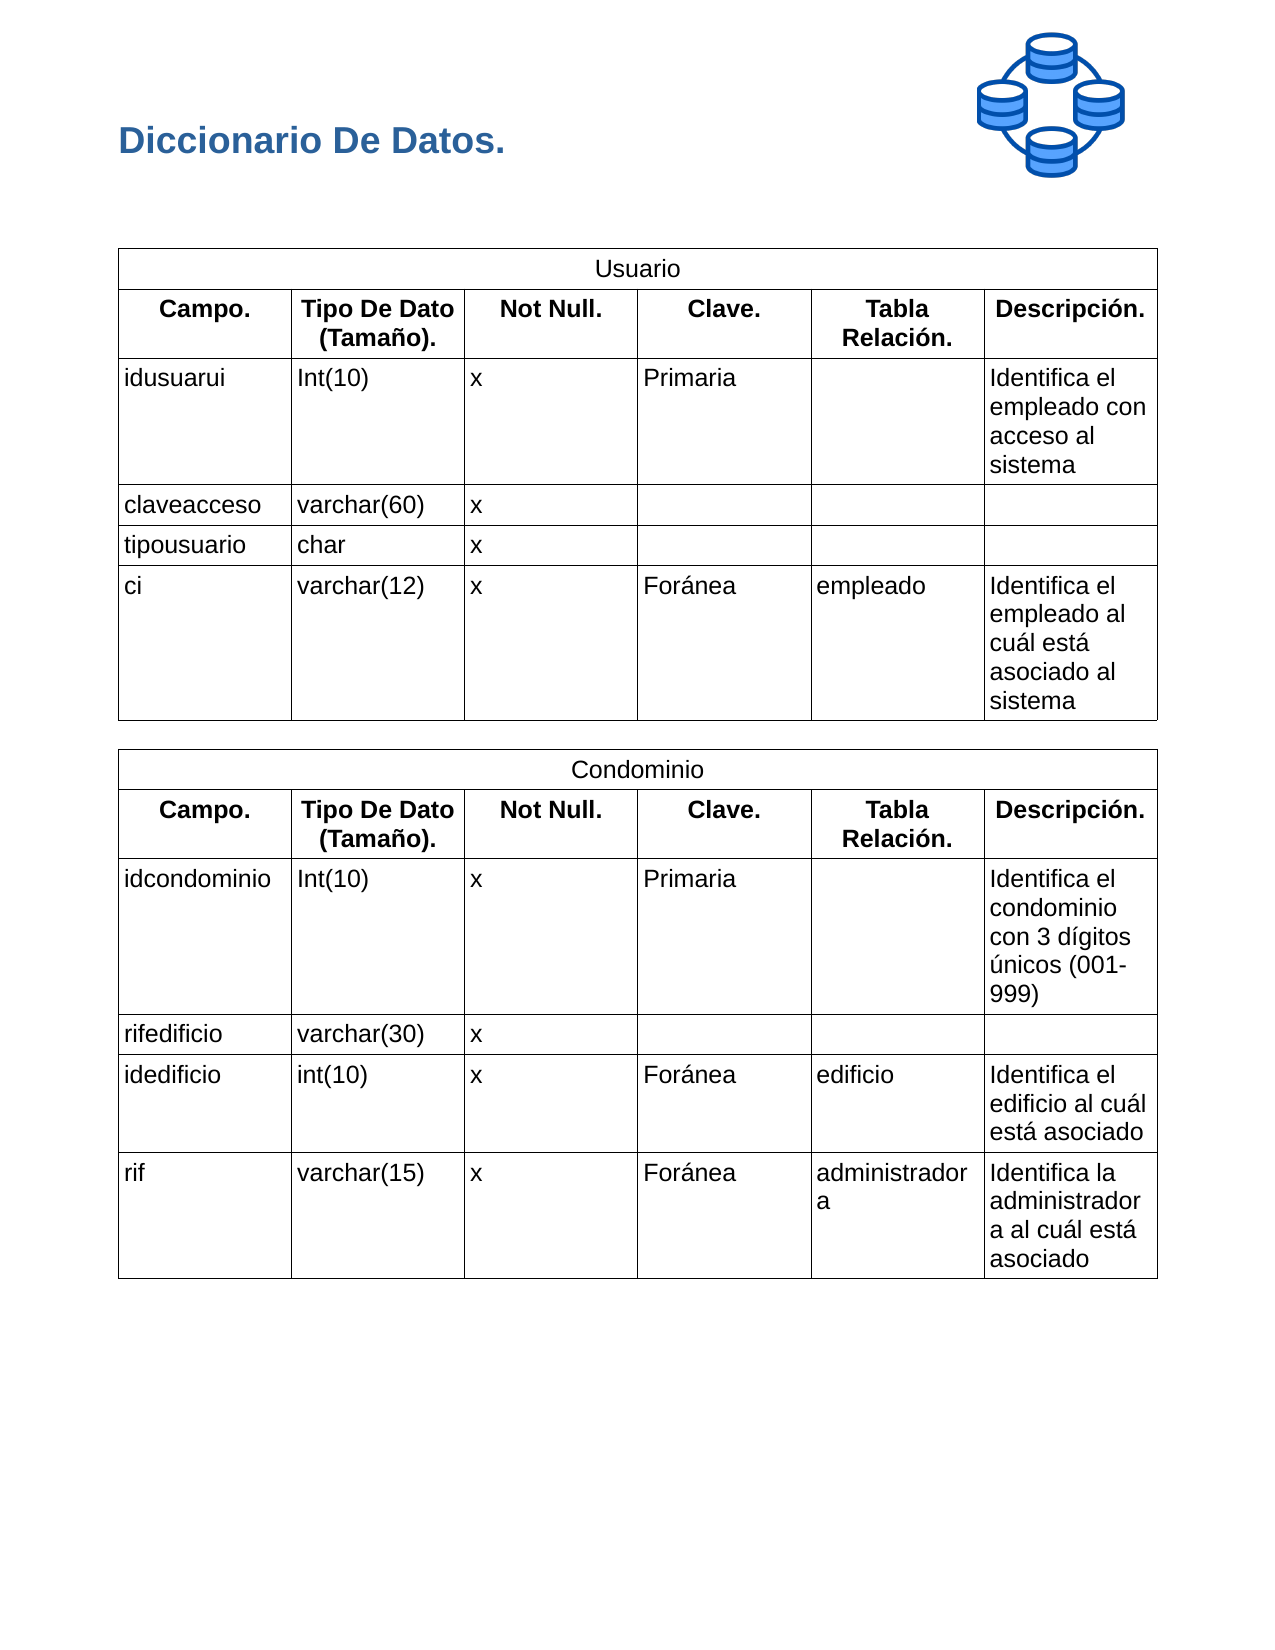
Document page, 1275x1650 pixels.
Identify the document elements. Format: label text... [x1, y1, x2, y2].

table_cell Descripción. [985, 290, 1157, 358]
table_cell x [465, 526, 637, 565]
table_cell [812, 359, 984, 484]
table_cell x [465, 566, 637, 720]
table_cell x [465, 859, 637, 1014]
table_cell Tipo De Dato (Tamaño). [292, 290, 464, 358]
table_cell x [465, 1055, 637, 1152]
table_cell Identifica el condominio con 3 dígitos únicos (001-999) [985, 859, 1157, 1014]
table_cell [812, 485, 984, 524]
table_cell ci [119, 566, 291, 720]
table_cell x [465, 485, 637, 524]
table_header Usuario [119, 249, 1157, 288]
table_cell [985, 1015, 1157, 1054]
table_cell Foránea [638, 1153, 811, 1278]
picture [977, 30, 1127, 180]
table_cell rif [119, 1153, 291, 1278]
table_cell [638, 526, 811, 565]
table_cell Foránea [638, 566, 811, 720]
table_cell [985, 526, 1157, 565]
table_cell idcondominio [119, 859, 291, 1014]
table_cell Int(10) [292, 359, 464, 484]
table_cell [812, 526, 984, 565]
table_cell varchar(60) [292, 485, 464, 524]
table_cell varchar(30) [292, 1015, 464, 1054]
table_cell empleado [812, 566, 984, 720]
table_cell [985, 485, 1157, 524]
table_cell claveacceso [119, 485, 291, 524]
table_cell Not Null. [465, 790, 637, 858]
table_cell [812, 1015, 984, 1054]
table_cell x [465, 1153, 637, 1278]
table_cell Int(10) [292, 859, 464, 1014]
table_cell Foránea [638, 1055, 811, 1152]
table_cell x [465, 1015, 637, 1054]
table_cell Identifica la administradora al cuál está asociado [985, 1153, 1157, 1278]
table_cell edificio [812, 1055, 984, 1152]
table_cell Clave. [638, 290, 811, 358]
table_cell Descripción. [985, 790, 1157, 858]
table_cell idusuarui [119, 359, 291, 484]
table_cell Campo. [119, 790, 291, 858]
table_cell Primaria [638, 859, 811, 1014]
table_cell [638, 1015, 811, 1054]
table_cell [638, 485, 811, 524]
table_cell Tabla Relación. [812, 290, 984, 358]
table_header Condominio [119, 750, 1157, 789]
table_cell Tabla Relación. [812, 790, 984, 858]
table_cell idedificio [119, 1055, 291, 1152]
table_cell Primaria [638, 359, 811, 484]
table_cell Identifica el edificio al cuál está asociado [985, 1055, 1157, 1152]
table_cell int(10) [292, 1055, 464, 1152]
table_cell Not Null. [465, 290, 637, 358]
table_cell rifedificio [119, 1015, 291, 1054]
table_cell Identifica el empleado con acceso al sistema [985, 359, 1157, 484]
table_cell varchar(15) [292, 1153, 464, 1278]
table_cell x [465, 359, 637, 484]
table_cell Tipo De Dato (Tamaño). [292, 790, 464, 858]
table_cell administradora [812, 1153, 984, 1278]
table_cell char [292, 526, 464, 565]
table_cell Identifica el empleado al cuál está asociado al sistema [985, 566, 1157, 720]
table_cell Campo. [119, 290, 291, 358]
table_cell [812, 859, 984, 1014]
table_cell varchar(12) [292, 566, 464, 720]
table_cell tipousuario [119, 526, 291, 565]
table_cell Clave. [638, 790, 811, 858]
